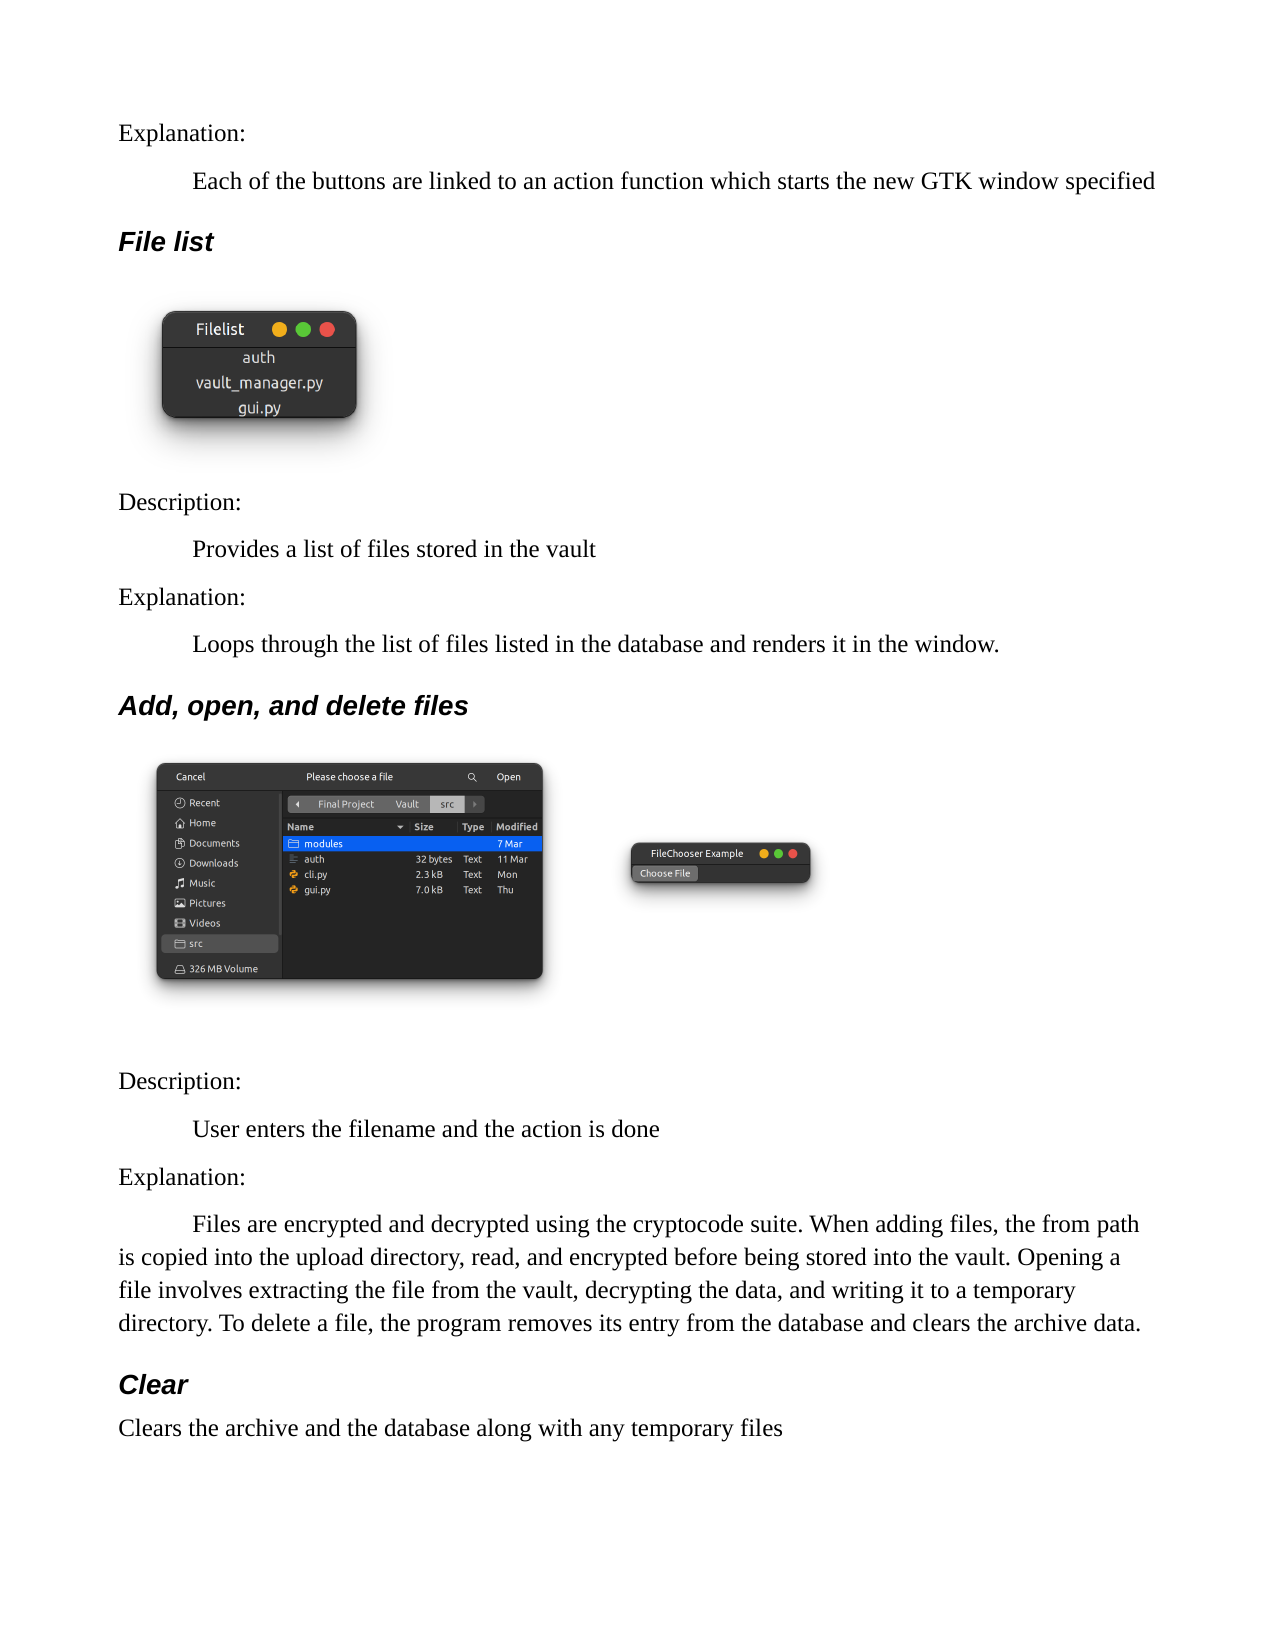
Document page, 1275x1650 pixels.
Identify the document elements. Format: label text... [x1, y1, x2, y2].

text Files are encrypted and decrypted using the cryptocode suite. When adding files, the from path is copied into the upload directory, read, and encrypted before being stored into the vault. Opening a file involves extracting the file from the vault, decrypting the data, and writing it to a temporary directory. To delete a file, the program removes its entry from the database and clears the archive data. [118, 1209, 1157, 1337]
text Description: [118, 270, 1157, 515]
subtitle Add, open, and delete files [118, 689, 1157, 721]
text Explanation: [118, 582, 1157, 611]
text Loops through the list of files listed in the database and renders it in the window. [118, 629, 1157, 658]
text Clears the archive and the database along with any temporary files [118, 1413, 1157, 1441]
subtitle Clear [118, 1368, 1157, 1400]
subtitle File list [118, 226, 1157, 258]
picture [114, 280, 404, 483]
text Each of the buttons are linked to an action function which starts the new GTK window specified [118, 166, 1157, 194]
picture [127, 744, 572, 1019]
text Description: [118, 1066, 1157, 1095]
text Explanation: [118, 118, 1157, 147]
picture [602, 824, 839, 922]
text Explanation: [118, 1162, 1157, 1190]
text Provides a list of files stored in the vault [118, 534, 1157, 563]
text User enters the filename and the action is done [118, 1114, 1157, 1143]
